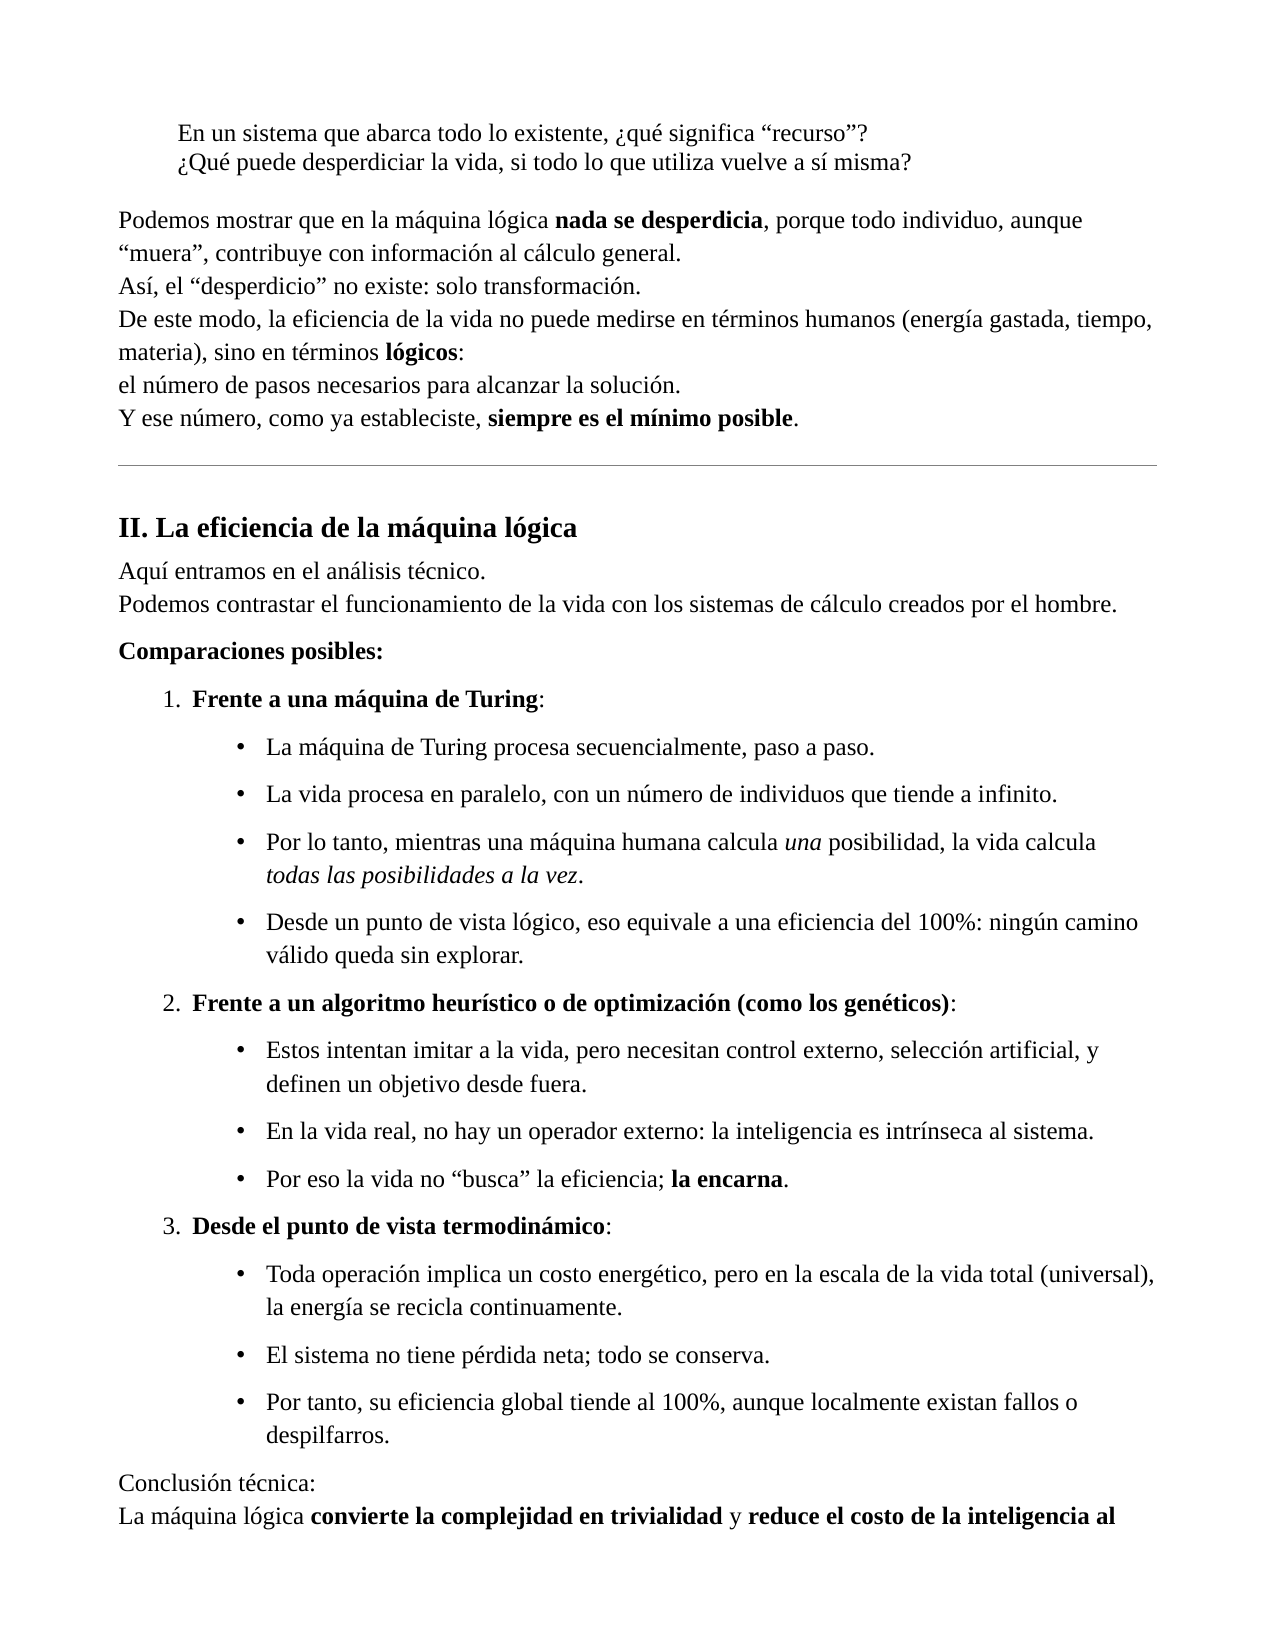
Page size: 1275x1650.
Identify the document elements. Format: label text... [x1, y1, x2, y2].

text Aquí entramos en el análisis técnico. Podemos contrastar el funcionamiento de la vida con los sistemas de cálculo creados por el hombre. [118, 556, 1157, 617]
list Desde el punto de vista termodinámico: [162, 1211, 1157, 1240]
list Por tanto, su eficiencia global tiende al 100%, aunque localmente existan fallos o despilfarros. [236, 1387, 1157, 1449]
list La máquina de Turing procesa secuencialmente, paso a paso. [236, 732, 1157, 760]
text Comparaciones posibles: [118, 636, 1157, 665]
list Toda operación implica un costo energético, pero en la escala de la vida total (universal), la energía se recicla continuamente. [236, 1259, 1157, 1321]
subtitle II. La eficiencia de la máquina lógica [118, 510, 1157, 543]
text Conclusión técnica: La máquina lógica convierte la complejidad en trivialidad y reduce el costo de la inteligencia al [118, 1468, 1157, 1530]
text Podemos mostrar que en la máquina lógica nada se desperdicia, porque todo individuo, aunque “muera”, contribuye con información al cálculo general. Así, el “desperdicio” no existe: solo transformación. De este modo, la eficiencia de la vida no puede medirse en términos humanos (energía gastada, tiempo, materia), sino en términos lógicos: el número de pasos necesarios para alcanzar la solución. Y ese número, como ya estableciste, siempre es el mínimo posible. [118, 205, 1157, 432]
list La vida procesa en paralelo, con un número de individuos que tiende a infinito. [236, 779, 1157, 808]
list Por lo tanto, mientras una máquina humana calcula una posibilidad, la vida calcula todas las posibilidades a la vez. [236, 827, 1157, 888]
list Desde un punto de vista lógico, eso equivale a una eficiencia del 100%: ningún camino válido queda sin explorar. [236, 907, 1157, 969]
list En la vida real, no hay un operador externo: la inteligencia es intrínseca al sistema. [236, 1116, 1157, 1145]
list Frente a un algoritmo heurístico o de optimización (como los genéticos): [162, 988, 1157, 1017]
list Por eso la vida no “busca” la eficiencia; la encarna. [236, 1164, 1157, 1193]
list Estos intentan imitar a la vida, pero necesitan control externo, selección artificial, y definen un objetivo desde fuera. [236, 1036, 1157, 1097]
list El sistema no tiene pérdida neta; todo se conserva. [236, 1340, 1157, 1368]
list Frente a una máquina de Turing: [162, 684, 1157, 713]
text En un sistema que abarca todo lo existente, ¿qué significa “recurso”? ¿Qué puede desperdiciar la vida, si todo lo que utiliza vuelve a sí misma? [177, 118, 1098, 176]
